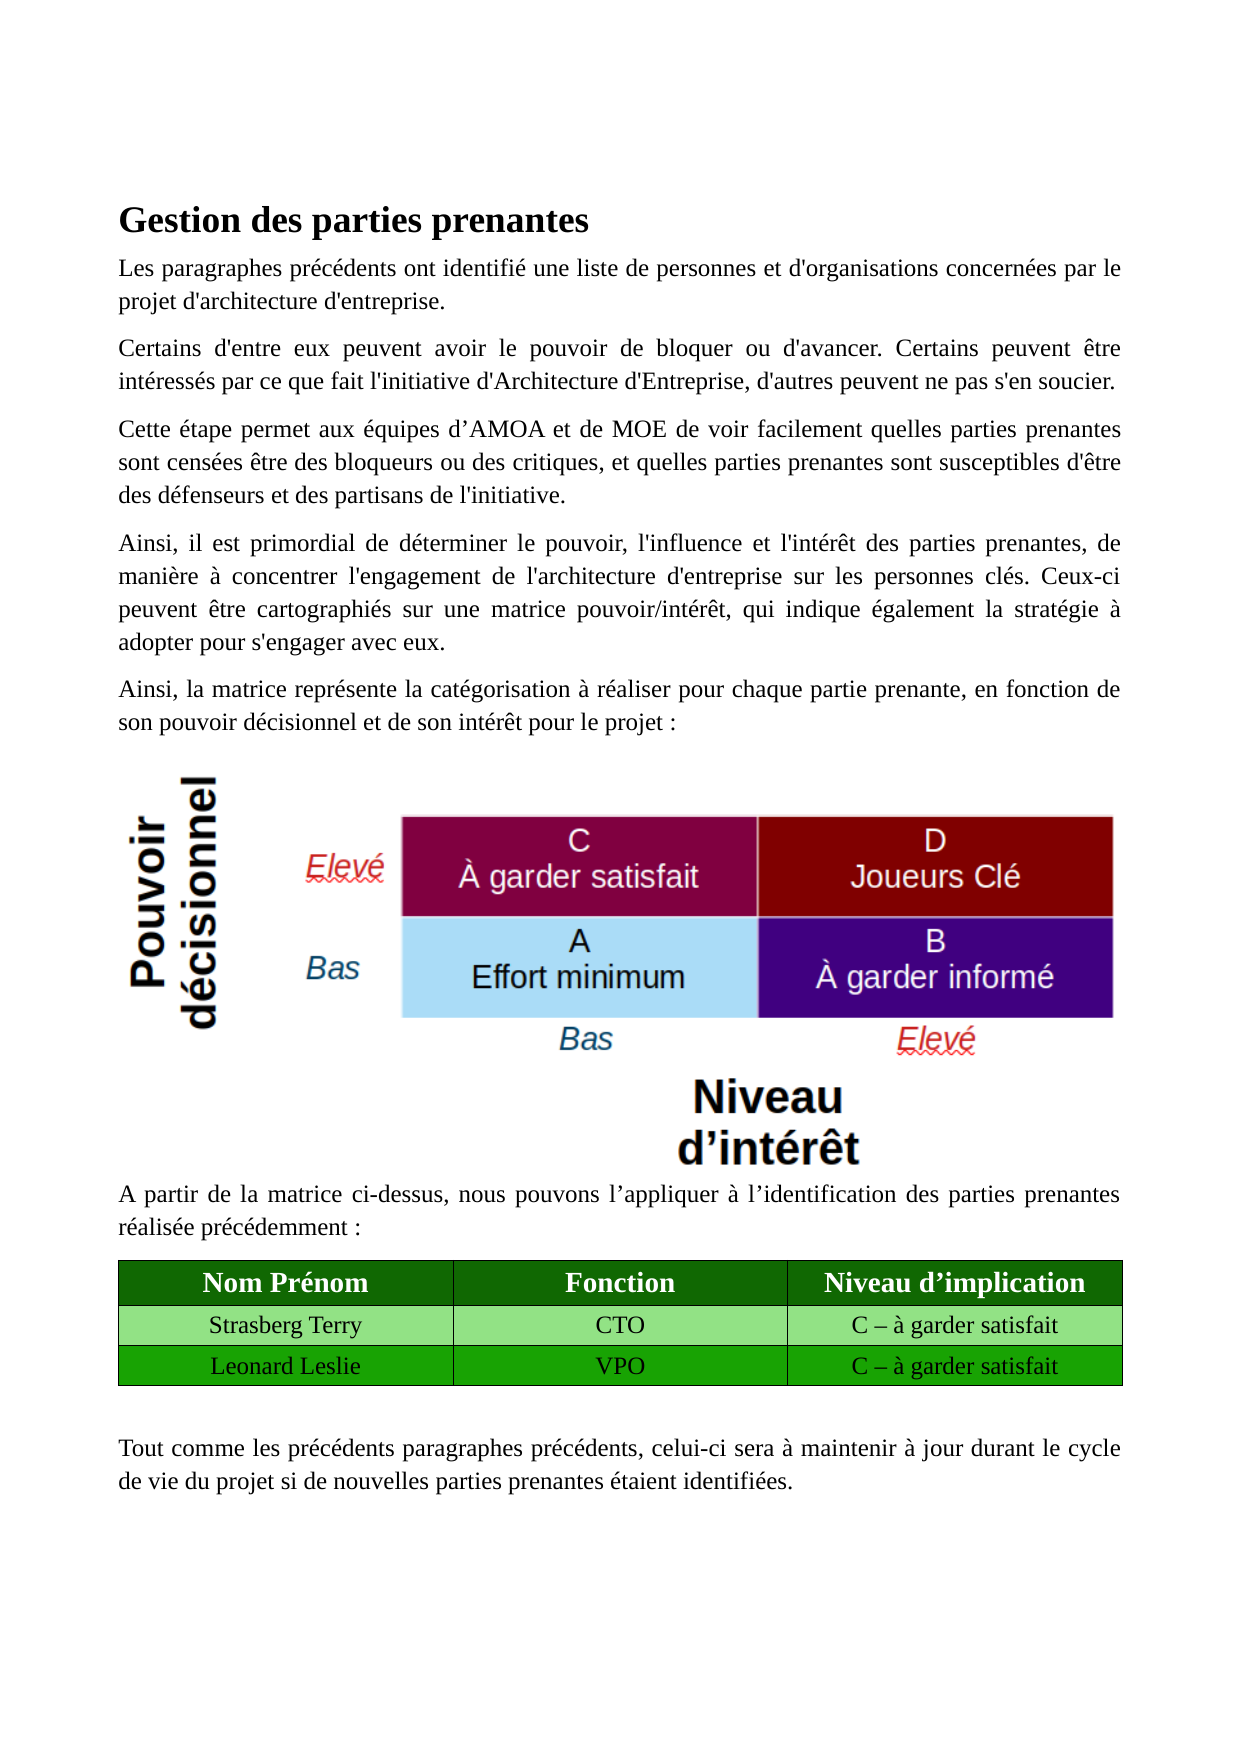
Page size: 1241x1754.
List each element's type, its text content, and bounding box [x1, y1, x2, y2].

picture [118, 755, 1123, 1175]
table_cell VPO [454, 1346, 787, 1385]
text A partir de la matrice ci-dessus, nous pouvons l’appliquer à l’identification des parties prenantes réalisée précédemment : [118, 1175, 1122, 1241]
table_cell C – à garder satisfait [788, 1346, 1122, 1385]
table_cell Strasberg Terry [119, 1306, 453, 1345]
text Ainsi, il est primordial de déterminer le pouvoir, l'influence et l'intérêt des parties prenantes, de manière à concentrer l'engagement de l'architecture d'entreprise sur les personnes clés. Ceux-ci peuvent être cartographiés sur une matrice pouvoir/intérêt, qui indique également la stratégie à adopter pour s'engager avec eux. [118, 528, 1122, 656]
table_cell Leonard Leslie [119, 1346, 453, 1385]
subtitle Gestion des parties prenantes [118, 197, 1122, 240]
table_header Fonction [454, 1261, 787, 1305]
text Les paragraphes précédents ont identifié une liste de personnes et d'organisations concernées par le projet d'architecture d'entreprise. [118, 253, 1122, 314]
table_header Niveau d’implication [788, 1261, 1122, 1305]
table_header Nom Prénom [119, 1261, 453, 1305]
table_cell CTO [454, 1306, 787, 1345]
text Ainsi, la matrice représente la catégorisation à réaliser pour chaque partie prenante, en fonction de son pouvoir décisionnel et de son intérêt pour le projet : [118, 674, 1122, 736]
table_cell C – à garder satisfait [788, 1306, 1122, 1345]
text Cette étape permet aux équipes d’AMOA et de MOE de voir facilement quelles parties prenantes sont censées être des bloqueurs ou des critiques, et quelles parties prenantes sont susceptibles d'être des défenseurs et des partisans de l'initiative. [118, 414, 1122, 509]
text Certains d'entre eux peuvent avoir le pouvoir de bloquer ou d'avancer. Certains peuvent être intéressés par ce que fait l'initiative d'Architecture d'Entreprise, d'autres peuvent ne pas s'en soucier. [118, 333, 1122, 395]
text Tout comme les précédents paragraphes précédents, celui-ci sera à maintenir à jour durant le cycle de vie du projet si de nouvelles parties prenantes étaient identifiées. [118, 1433, 1122, 1495]
